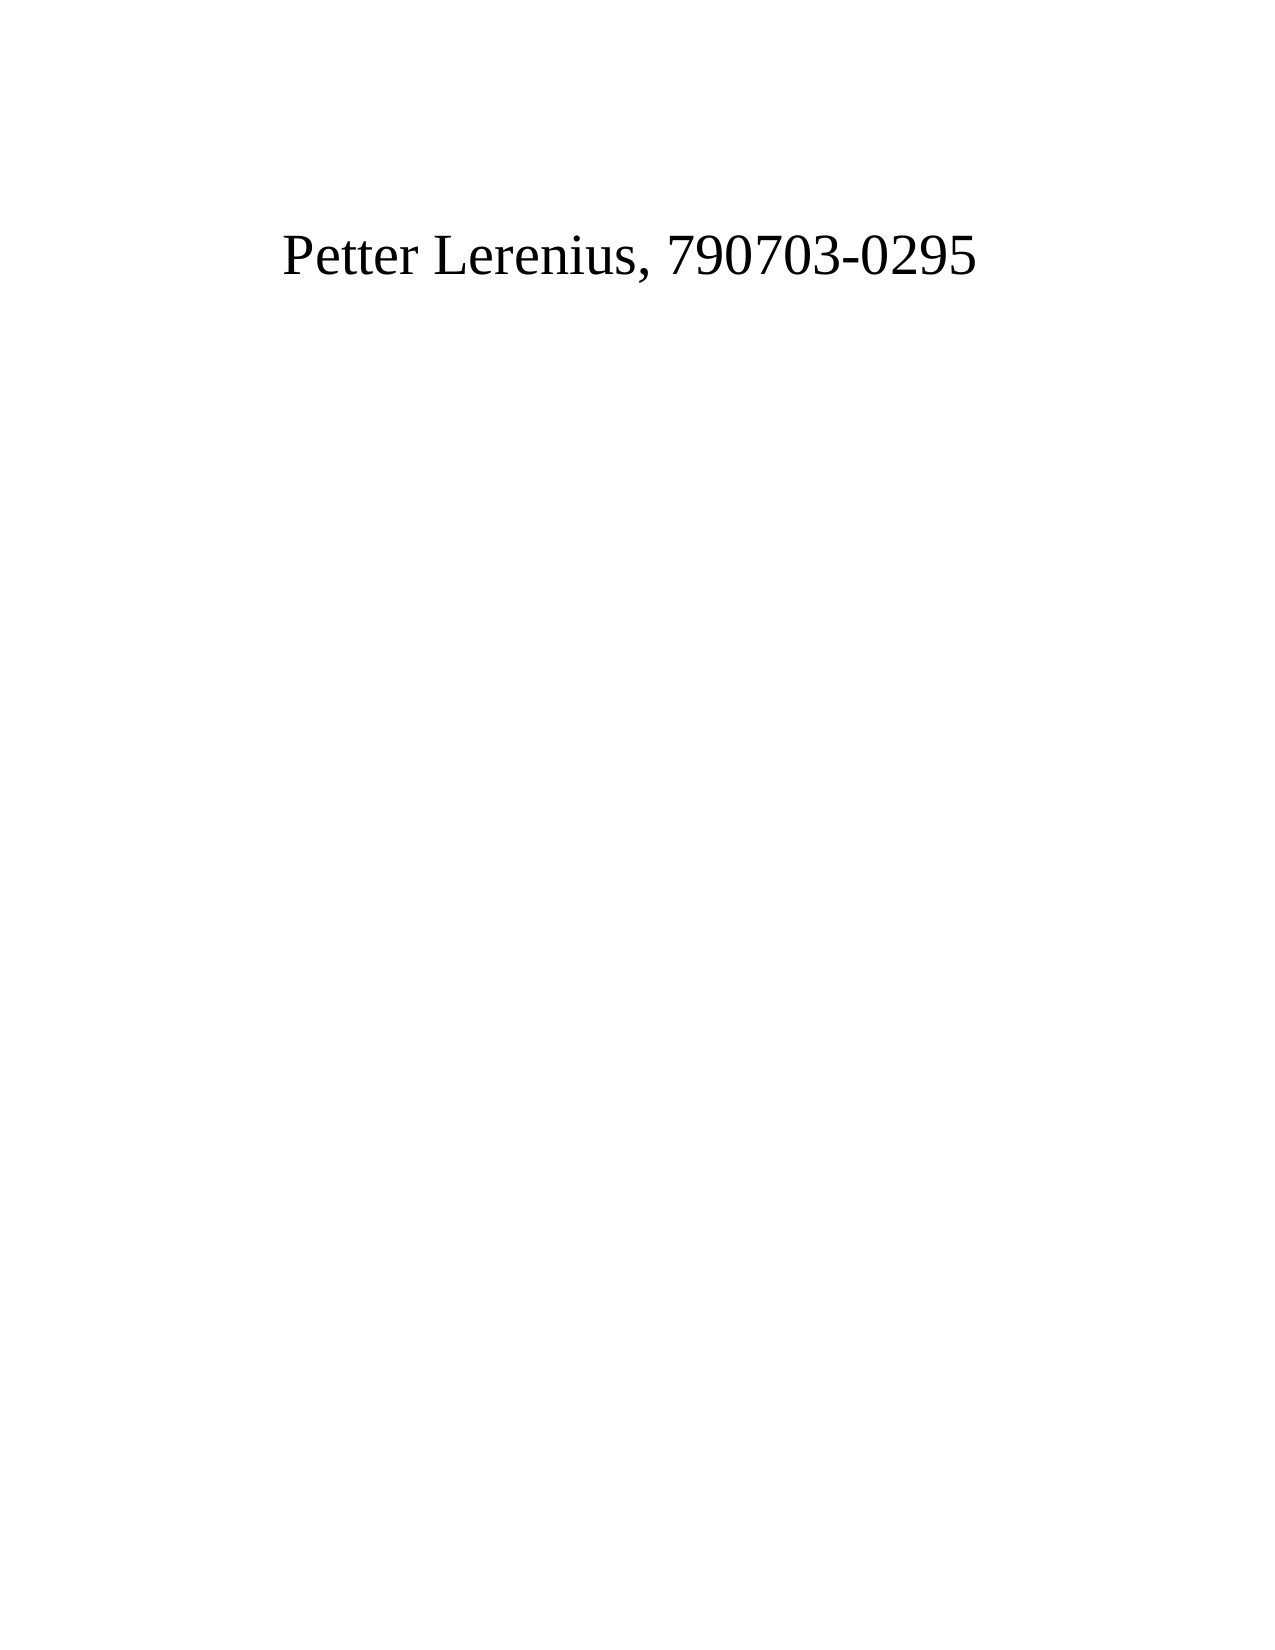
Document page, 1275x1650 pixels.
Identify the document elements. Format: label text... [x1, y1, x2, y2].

text Petter Lerenius, 790703-0295 [118, 220, 1157, 287]
